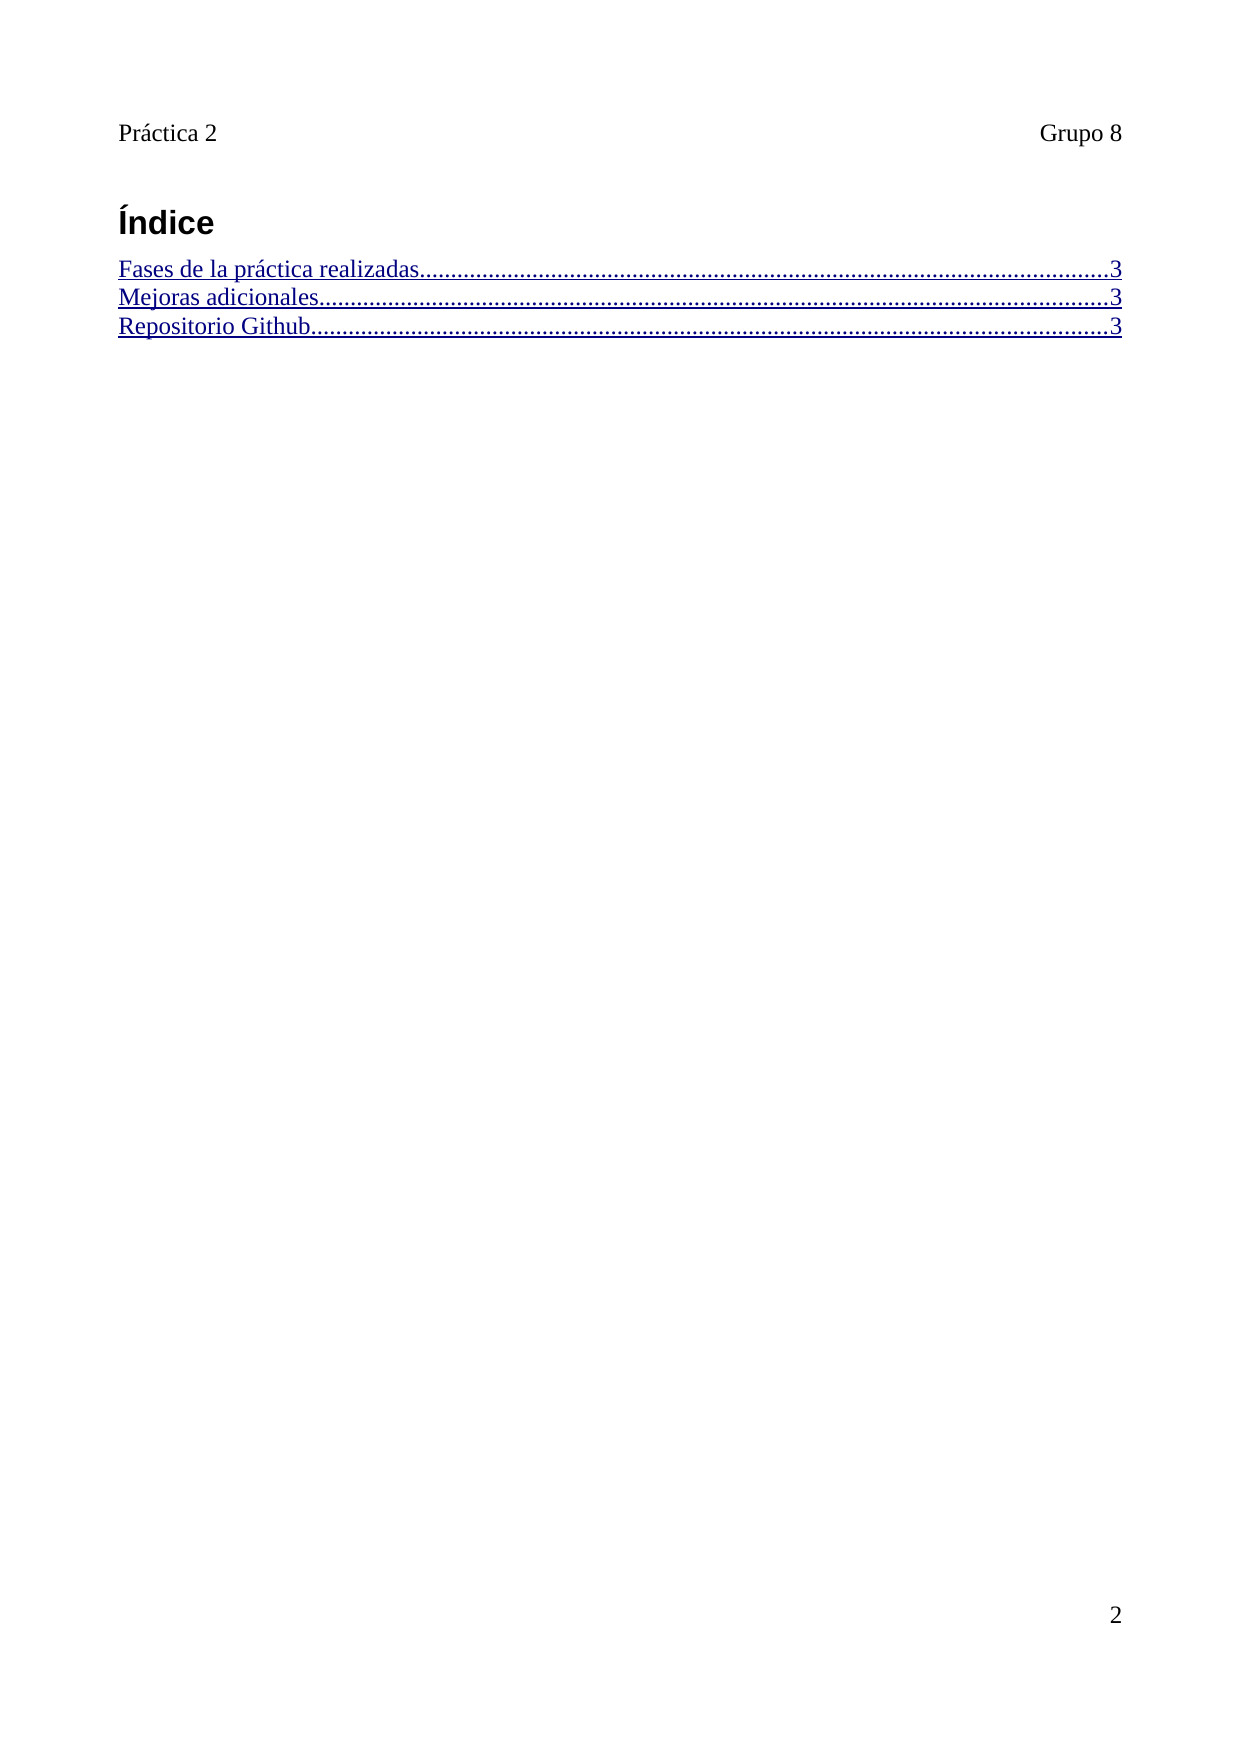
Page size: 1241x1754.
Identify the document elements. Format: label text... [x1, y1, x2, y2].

text Mejoras adicionales 3 [118, 282, 1122, 307]
text Fases de la práctica realizadas 3 [118, 254, 1122, 279]
subtitle Índice [118, 203, 1122, 241]
text Repositorio Github 3 [118, 311, 1122, 336]
